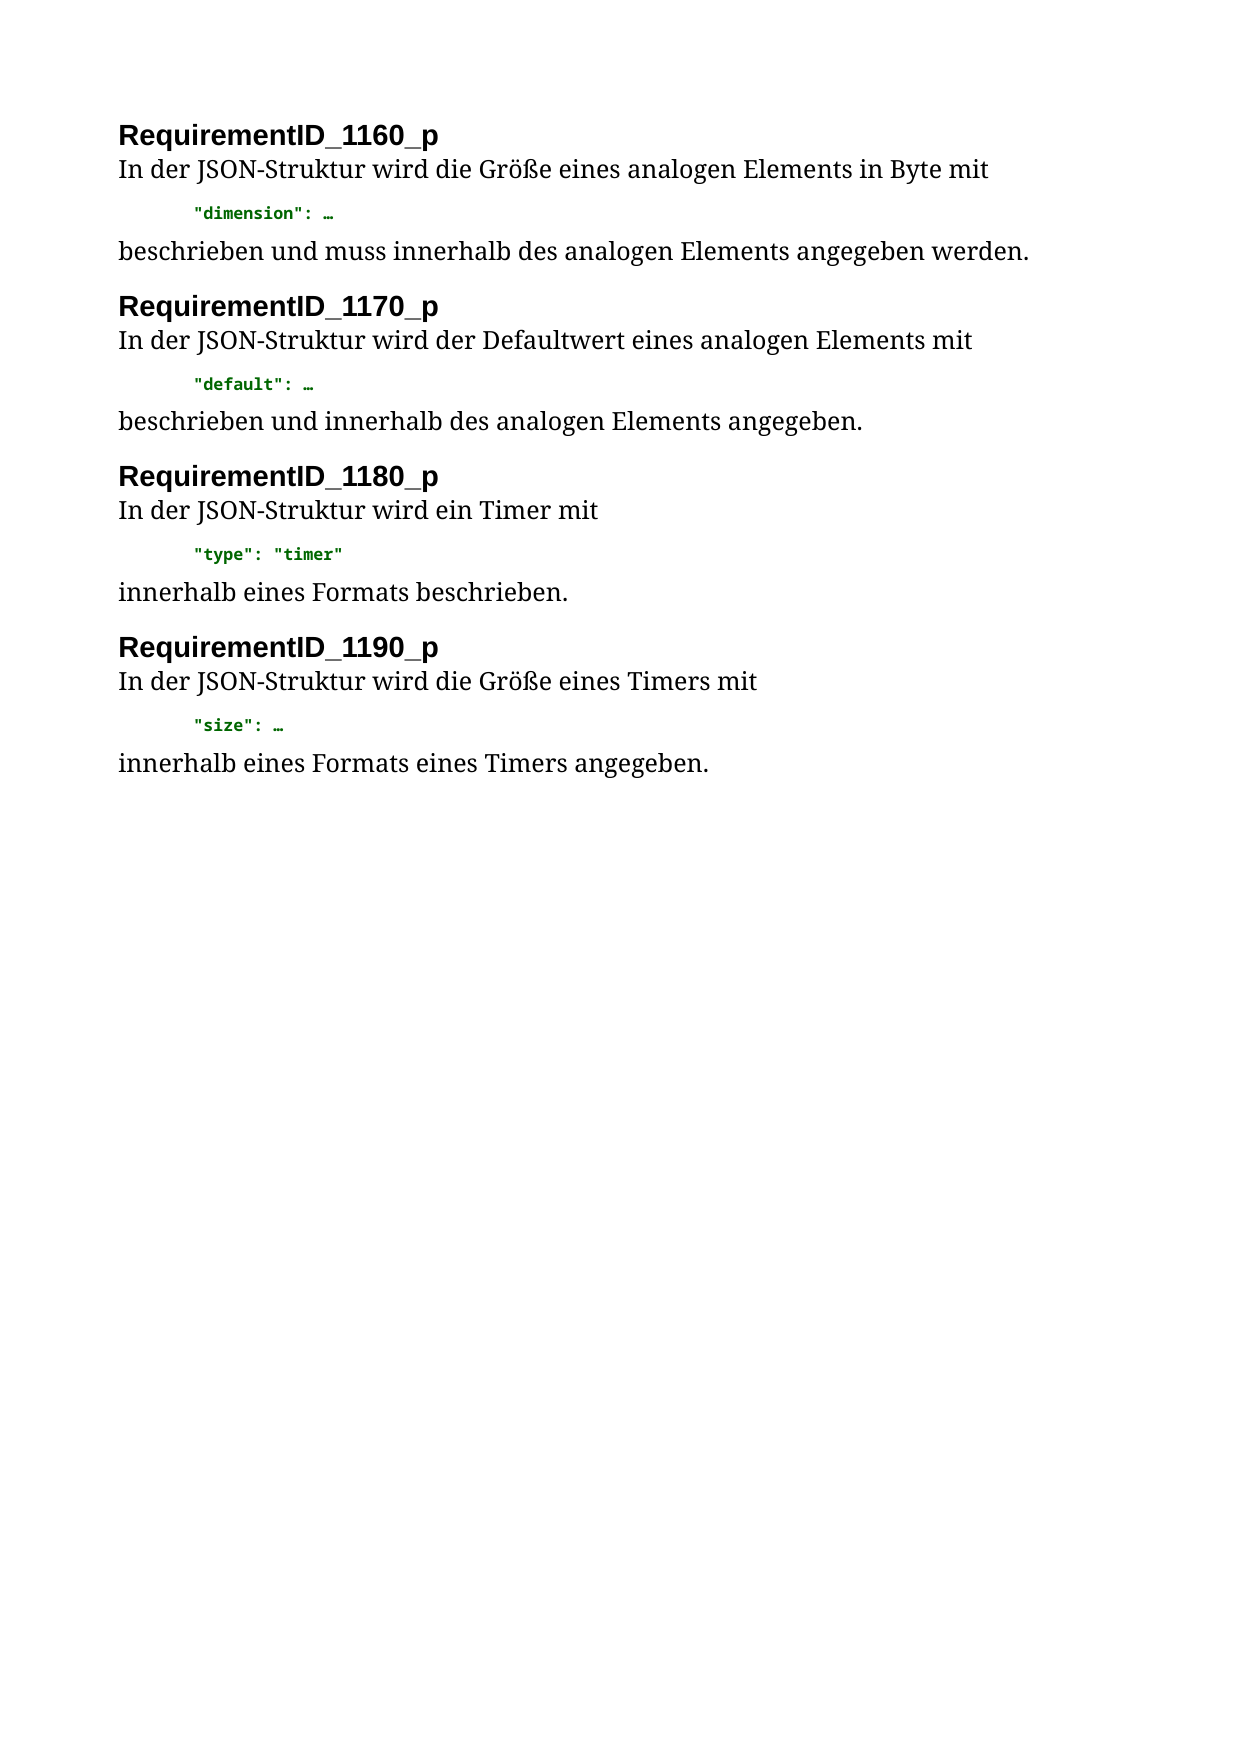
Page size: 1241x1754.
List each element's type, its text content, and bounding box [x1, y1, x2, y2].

text In der JSON-Struktur wird ein Timer mit "type": "timer" innerhalb eines Formats beschrieben. [118, 493, 1122, 609]
subtitle RequirementID_1160_p [118, 118, 1122, 152]
subtitle RequirementID_1180_p [118, 459, 1122, 493]
text In der JSON-Struktur wird die Größe eines analogen Elements in Byte mit "dimension": … beschrieben und muss innerhalb des analogen Elements angegeben werden. [118, 152, 1122, 267]
text In der JSON-Struktur wird die Größe eines Timers mit "size": … innerhalb eines Formats eines Timers angegeben. [118, 663, 1122, 779]
subtitle RequirementID_1190_p [118, 630, 1122, 663]
subtitle RequirementID_1170_p [118, 289, 1122, 322]
text In der JSON-Struktur wird der Defaultwert eines analogen Elements mit "default": … beschrieben und innerhalb des analogen Elements angegeben. [118, 322, 1122, 438]
